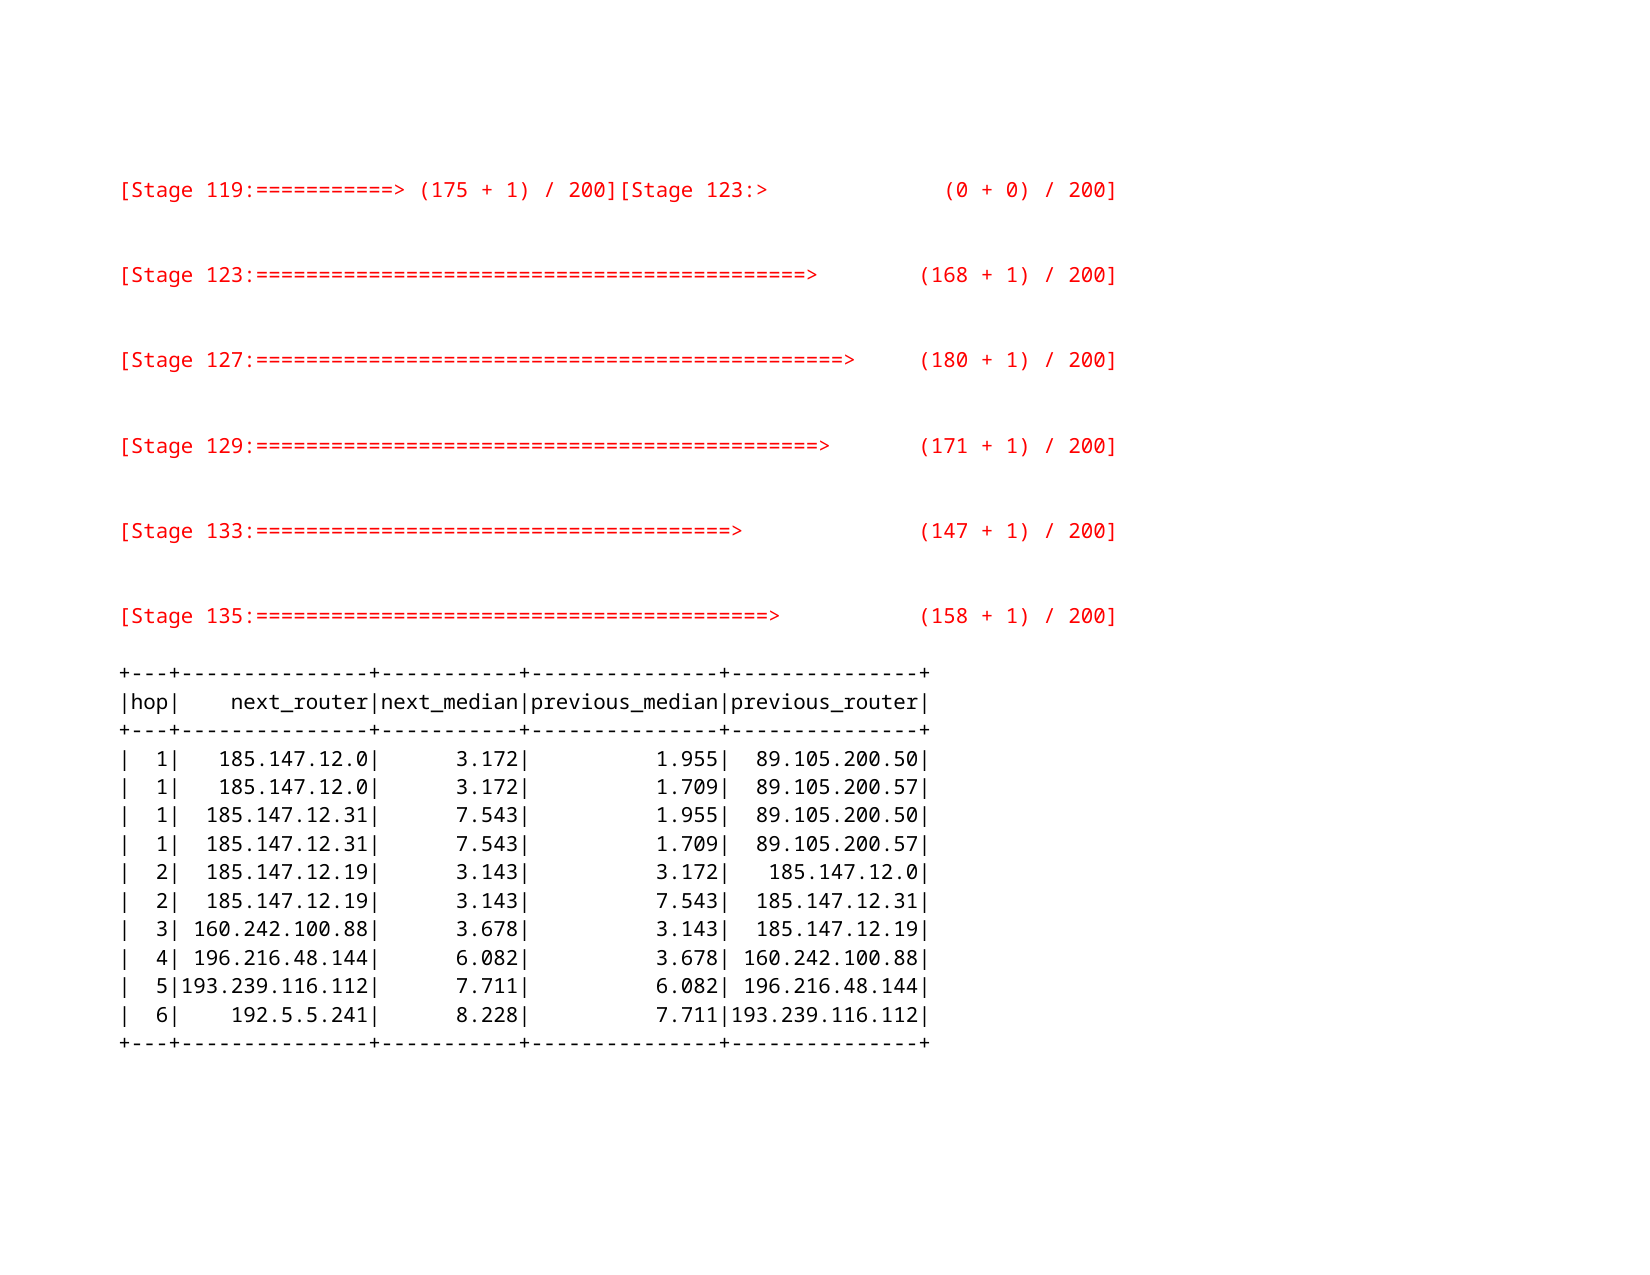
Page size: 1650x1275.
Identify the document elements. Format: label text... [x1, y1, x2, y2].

text [Stage 123:============================================> (168 + 1) / 200] [118, 260, 1532, 289]
text +---+---------------+-----------+---------------+---------------+ [118, 1028, 1532, 1057]
text [Stage 133:======================================> (147 + 1) / 200] [118, 516, 1532, 545]
text | 1| 185.147.12.0| 3.172| 1.709| 89.105.200.57| [118, 772, 1532, 801]
text [Stage 129:=============================================> (171 + 1) / 200] [118, 431, 1532, 459]
text [Stage 135:=========================================> (158 + 1) / 200] [118, 602, 1532, 630]
text | 4| 196.216.48.144| 6.082| 3.678| 160.242.100.88| [118, 943, 1532, 971]
text |hop| next_router|next_median|previous_median|previous_router| [118, 687, 1532, 715]
text | 1| 185.147.12.31| 7.543| 1.709| 89.105.200.57| [118, 829, 1532, 857]
text | 3| 160.242.100.88| 3.678| 3.143| 185.147.12.19| [118, 914, 1532, 943]
text | 1| 185.147.12.0| 3.172| 1.955| 89.105.200.50| [118, 744, 1532, 772]
text | 6| 192.5.5.241| 8.228| 7.711|193.239.116.112| [118, 1000, 1532, 1028]
text | 2| 185.147.12.19| 3.143| 3.172| 185.147.12.0| [118, 857, 1532, 886]
text [Stage 119:===========> (175 + 1) / 200][Stage 123:> (0 + 0) / 200] [118, 175, 1532, 203]
text +---+---------------+-----------+---------------+---------------+ [118, 658, 1532, 687]
text | 1| 185.147.12.31| 7.543| 1.955| 89.105.200.50| [118, 801, 1532, 829]
text +---+---------------+-----------+---------------+---------------+ [118, 715, 1532, 744]
text | 2| 185.147.12.19| 3.143| 7.543| 185.147.12.31| [118, 886, 1532, 914]
text [Stage 127:===============================================> (180 + 1) / 200] [118, 346, 1532, 374]
text | 5|193.239.116.112| 7.711| 6.082| 196.216.48.144| [118, 971, 1532, 1000]
